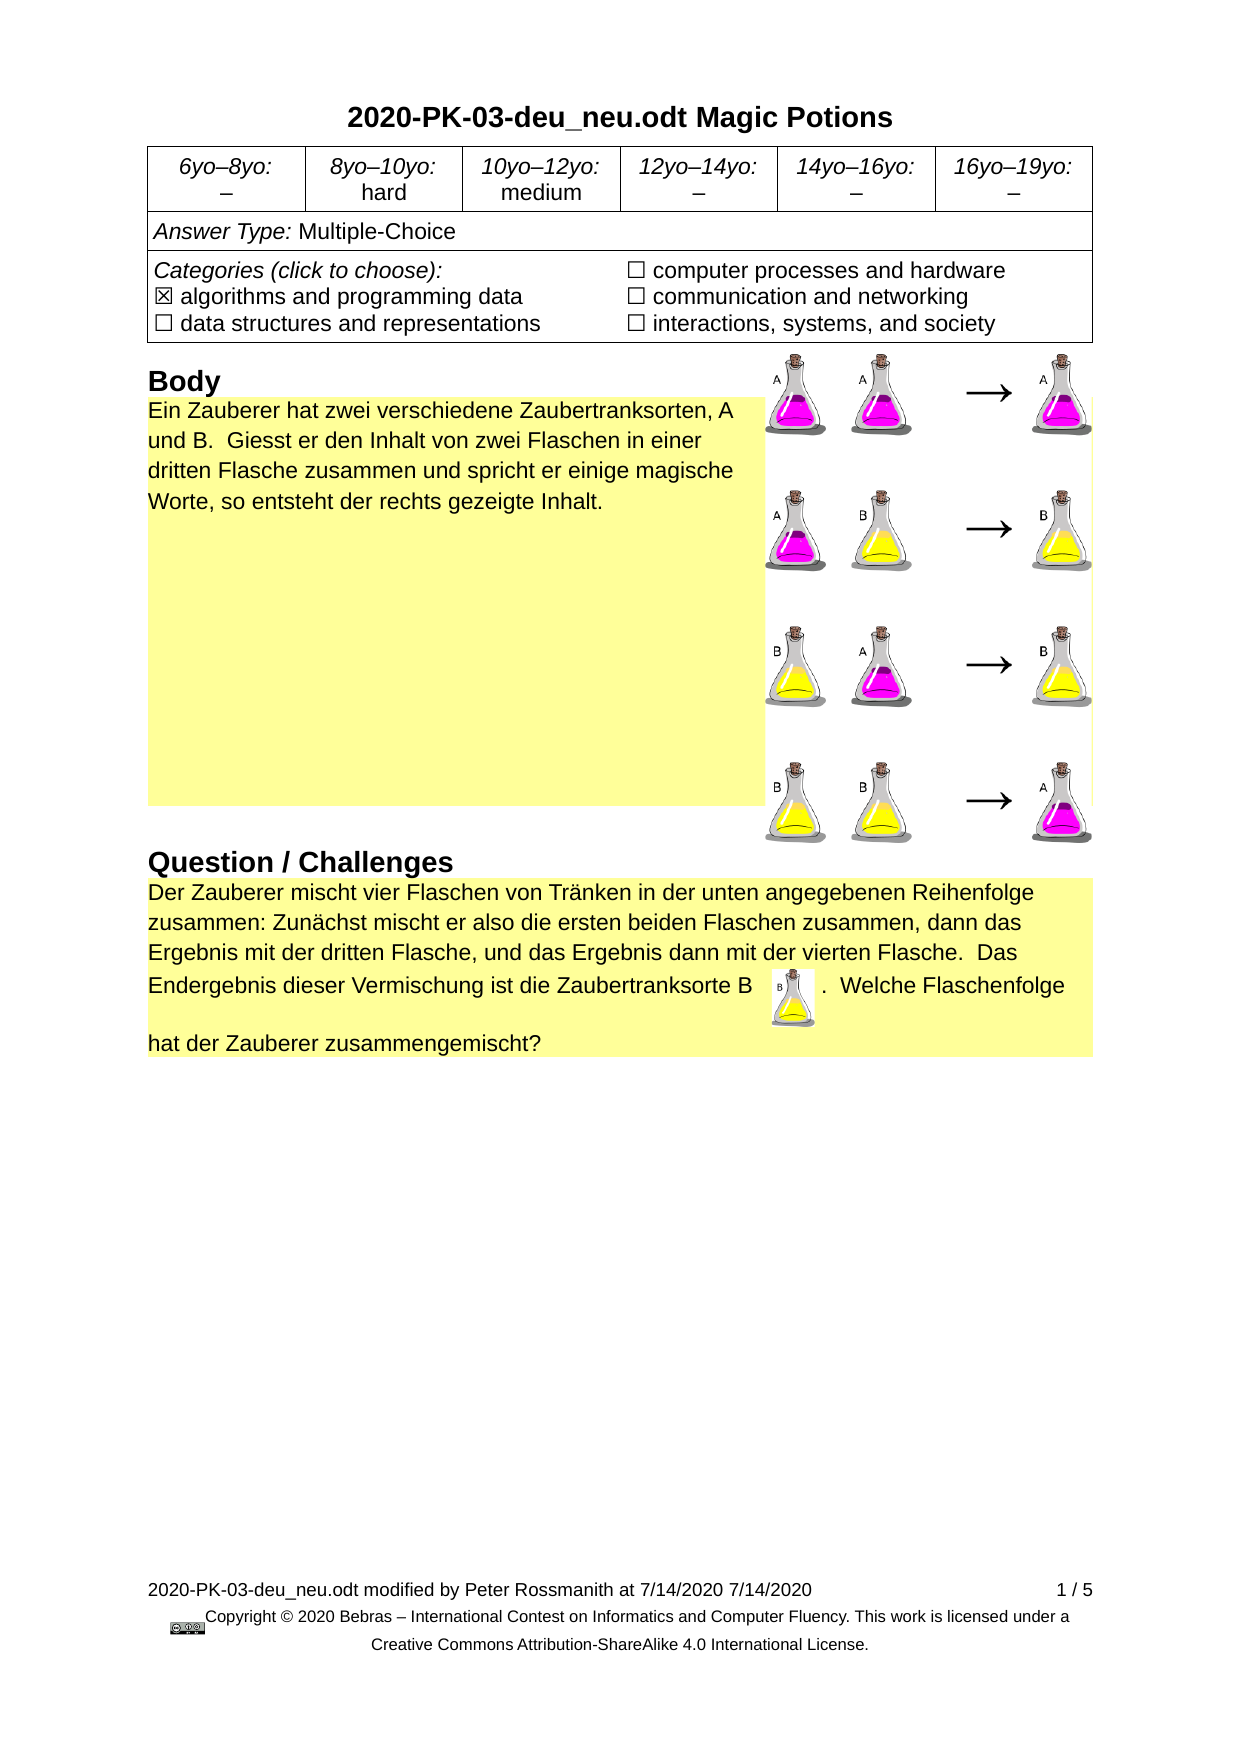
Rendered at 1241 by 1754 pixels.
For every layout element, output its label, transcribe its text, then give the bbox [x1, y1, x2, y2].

table_cell Answer Type: Multiple-Choice [148, 212, 1092, 250]
subtitle Question / Challenges [148, 845, 1093, 878]
text Der Zauberer mischt vier Flaschen von Tränken in der unten angegebenen Reihenfolge zusammen: Zunächst mischt er also die ersten beiden Flaschen zusammen, dann das Ergebnis mit der dritten Flasche, und das Ergebnis dann mit der vierten Flasche. Das Endergebnis dieser Vermischung ist die Zaubertranksorte B . Welche Flaschenfolge hat der Zauberer zusammengemischt? [148, 878, 1093, 1057]
text Ein Zauberer hat zwei verschiedene Zaubertranksorten, A und B. Giesst er den Inhalt von zwei Flaschen in einer dritten Flasche zusammen und spricht er einige magische Worte, so entsteht der rechts gezeigte Inhalt. [148, 397, 765, 514]
table_header 16yo–19yo: – [936, 147, 1092, 211]
subtitle 2020-PK-03-deu_neu.odt Magic Potions [148, 100, 1093, 133]
subtitle Body [148, 363, 765, 397]
picture [765, 354, 1092, 843]
table_cell ☐ computer processes and hardware ☐ communication and networking ☐ interactions, systems, and society [620, 251, 1092, 342]
table_header 8yo–10yo: hard [306, 147, 462, 211]
table_header 12yo–14yo: – [621, 147, 777, 211]
table_header 14yo–16yo: – [778, 147, 935, 211]
table_header 6yo–8yo: – [148, 147, 305, 211]
table_header 10yo–12yo: medium [463, 147, 620, 211]
table_cell Categories (click to choose): ☒ algorithms and programming data ☐ data structures and representations [148, 251, 620, 342]
picture [771, 969, 815, 1027]
